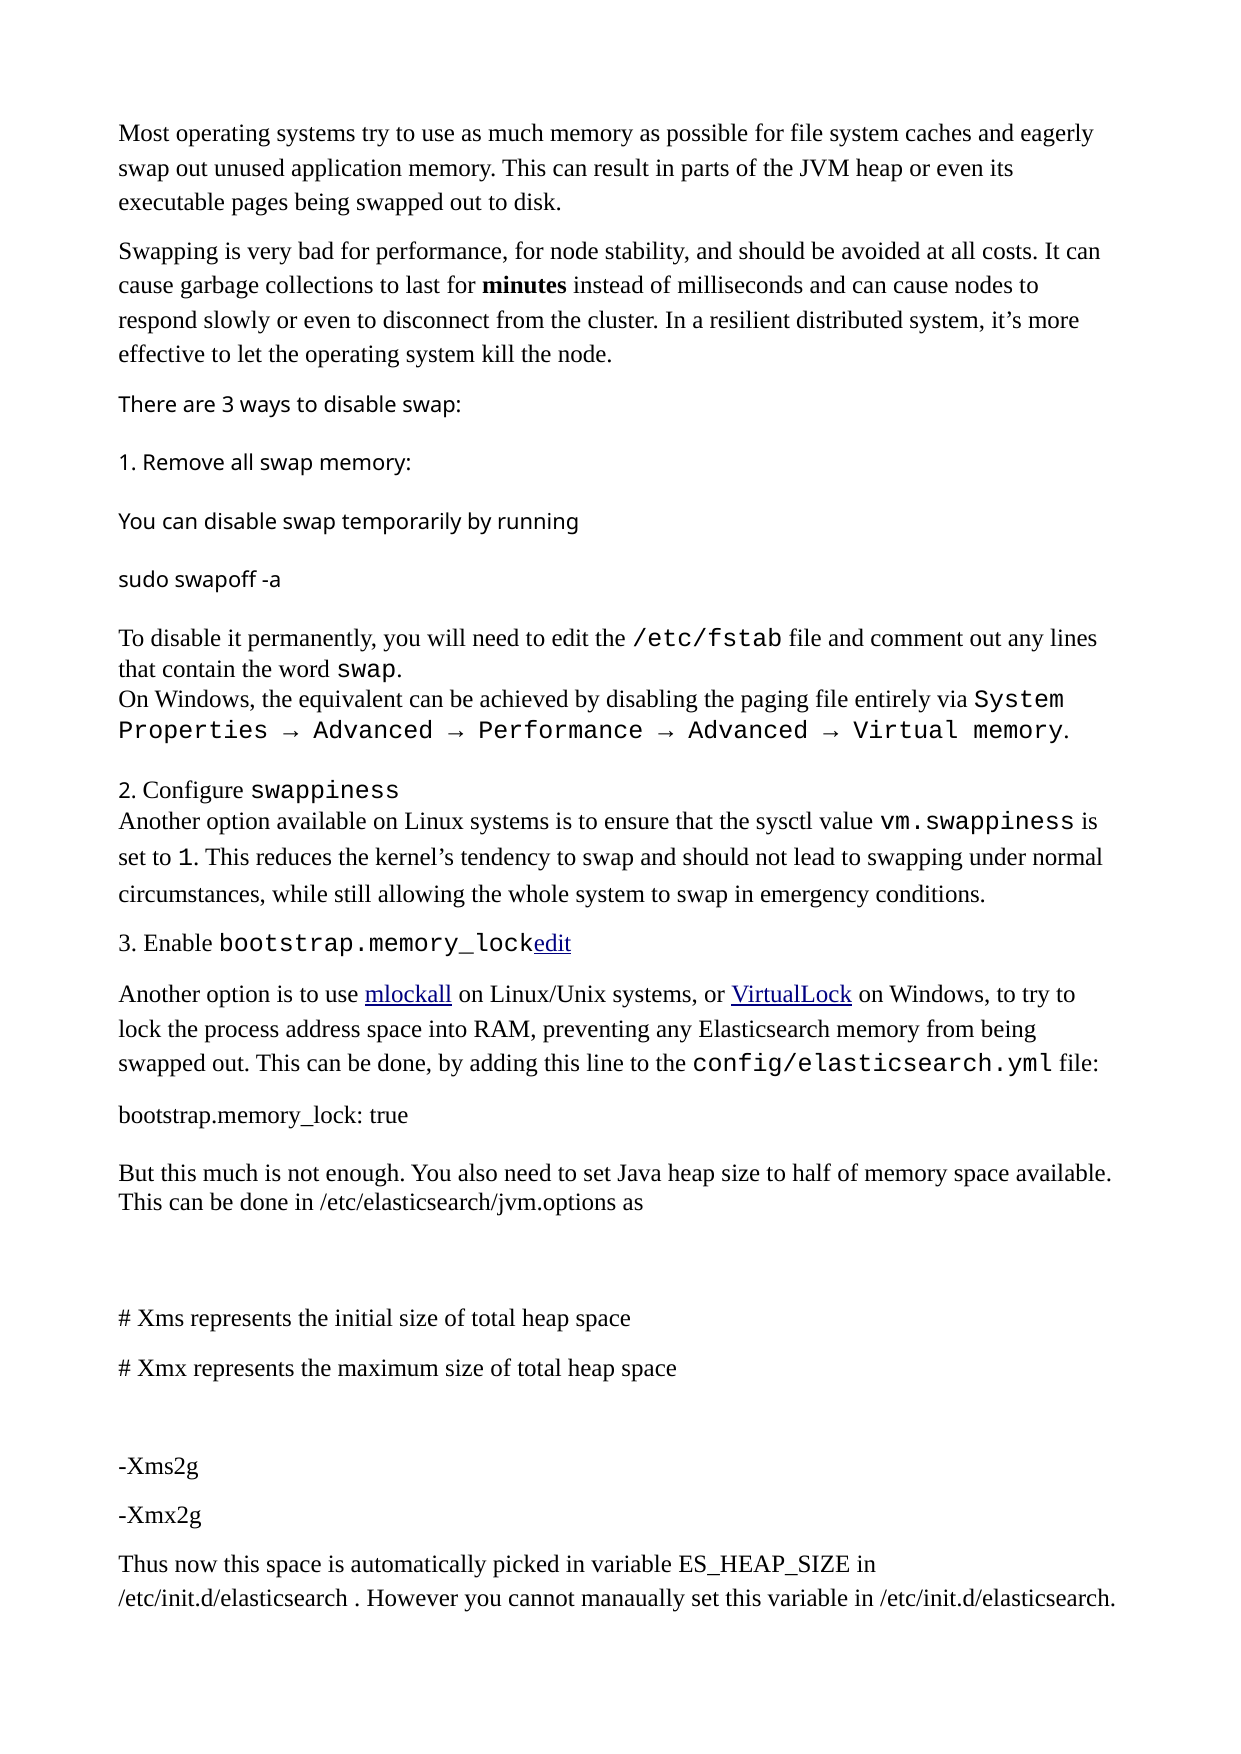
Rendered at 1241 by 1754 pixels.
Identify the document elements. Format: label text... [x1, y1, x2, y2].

text 1. Remove all swap memory: [118, 447, 1122, 477]
text On Windows, the equivalent can be achieved by disabling the paging file entirely via System Properties → Advanced → Performance → Advanced → Virtual memory. [118, 684, 1122, 746]
text You can disable swap temporarily by running [118, 506, 1122, 536]
text Another option available on Linux systems is to ensure that the sysctl value vm.swappiness is set to 1. This reduces the kernel’s tendency to swap and should not lead to swapping under normal circumstances, while still allowing the whole system to swap in emergency conditions. [118, 806, 1122, 908]
text # Xmx represents the maximum size of total heap space [118, 1353, 1122, 1381]
text Thus now this space is automatically picked in variable ES_HEAP_SIZE in /etc/init.d/elasticsearch . However you cannot manaually set this variable in /etc/init.d/elasticsearch. [118, 1549, 1122, 1612]
text But this much is not enough. You also need to set Java heap size to half of memory space available. This can be done in /etc/elasticsearch/jvm.options as [118, 1158, 1122, 1216]
text Most operating systems try to use as much memory as possible for file system caches and eagerly swap out unused application memory. This can result in parts of the JVM heap or even its executable pages being swapped out to disk. [118, 118, 1122, 216]
text # Xms represents the initial size of total heap space [118, 1303, 1122, 1332]
text Another option is to use mlockall on Linux/Unix systems, or VirtualLock on Windows, to try to lock the process address space into RAM, preventing any Elasticsearch memory from being swapped out. This can be done, by adding this line to the config/elasticsearch.yml file: [118, 979, 1122, 1079]
text There are 3 ways to disable swap: [118, 389, 1122, 418]
text 2. Configure swappiness [118, 775, 1122, 806]
text -Xms2g [118, 1451, 1122, 1479]
text -Xmx2g [118, 1500, 1122, 1528]
text To disable it permanently, you will need to edit the /etc/fstab file and comment out any lines that contain the word swap. [118, 623, 1122, 684]
text bootstrap.memory_lock: true [118, 1100, 1122, 1129]
text sudo swapoff -a [118, 564, 1122, 594]
text Swapping is very bad for performance, for node stability, and should be avoided at all costs. It can cause garbage collections to last for minutes instead of milliseconds and can cause nodes to respond slowly or even to disconnect from the cluster. In a resilient distributed system, it’s more effective to let the operating system kill the node. [118, 236, 1122, 368]
text 3. Enable bootstrap.memory_lockedit [118, 928, 1122, 959]
